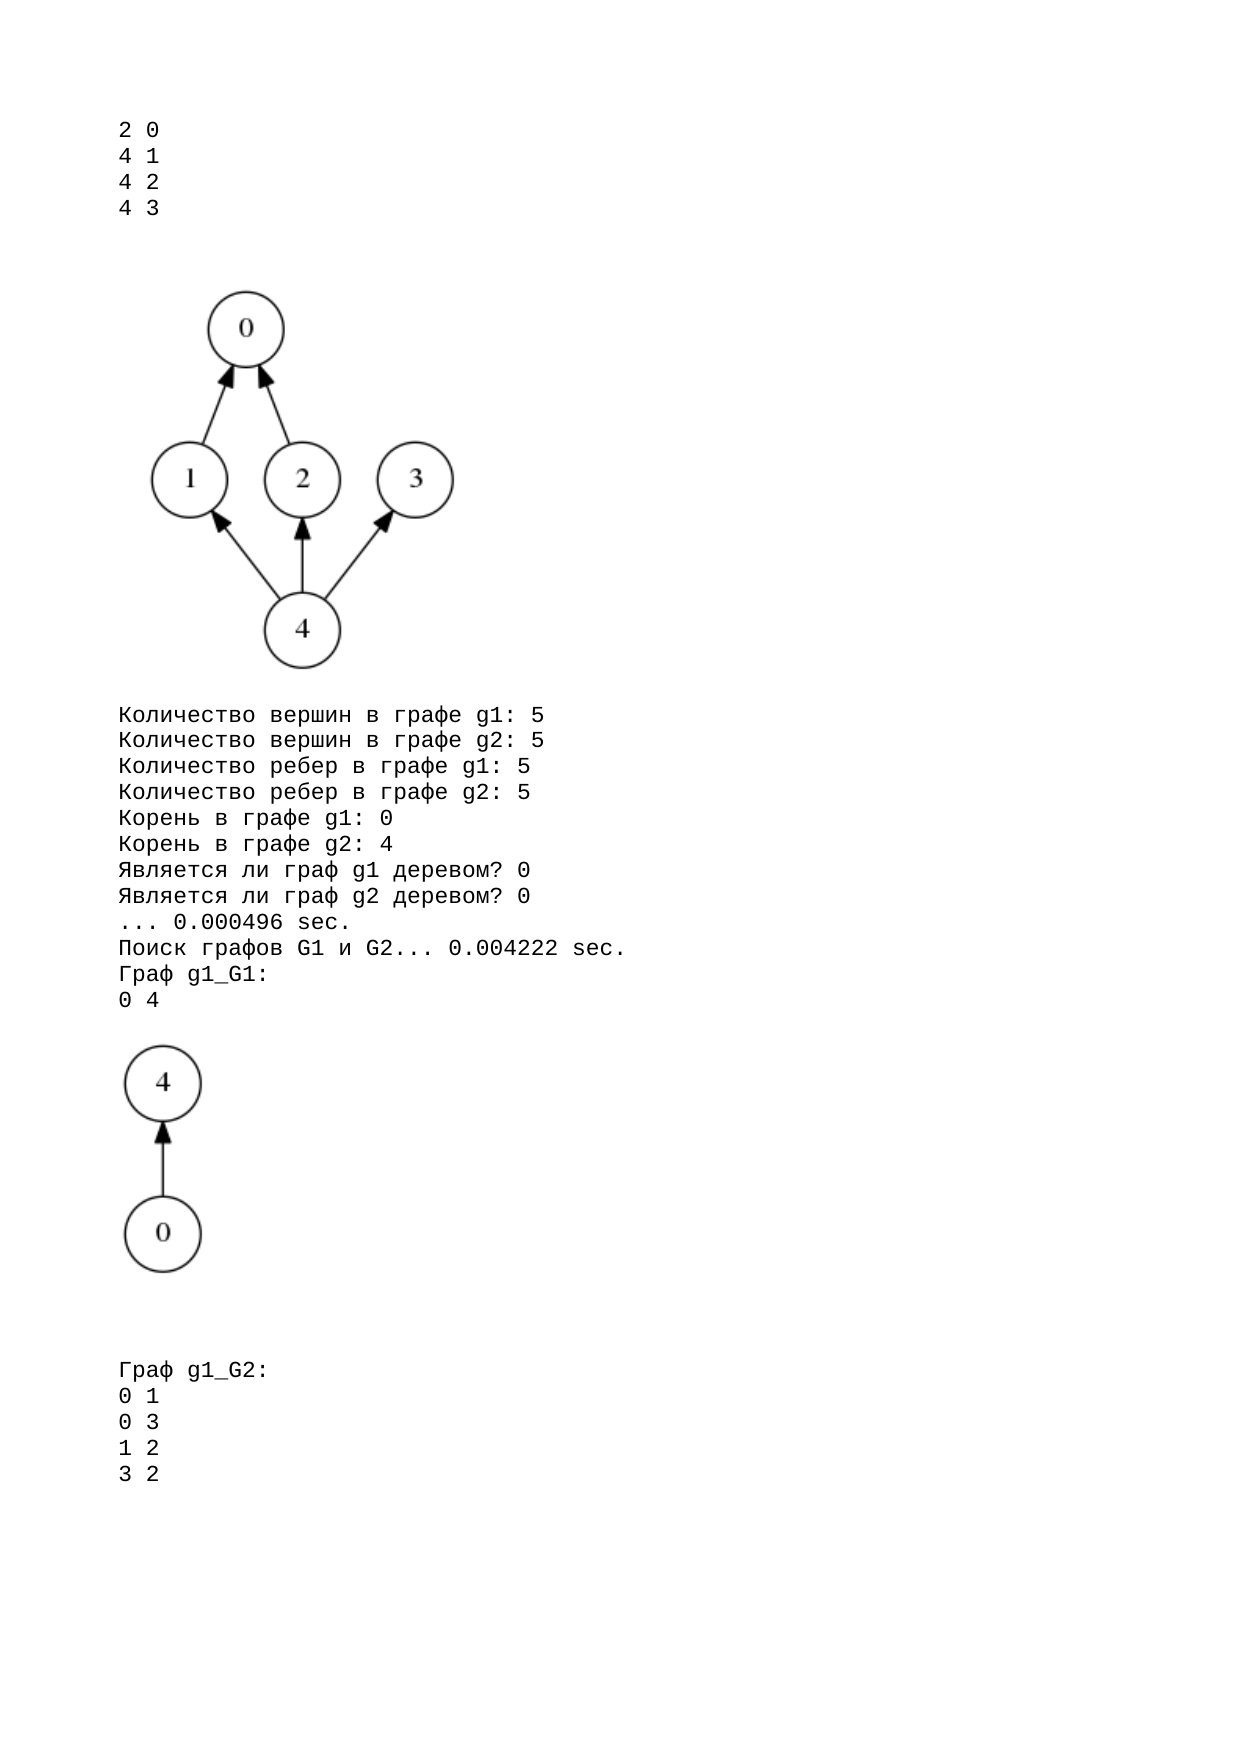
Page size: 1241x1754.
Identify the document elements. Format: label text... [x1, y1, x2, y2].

text 4 2 [118, 170, 1122, 196]
text 2 0 [118, 118, 1122, 144]
text ... 0.000496 sec. [118, 910, 1122, 936]
text 0 3 [118, 1410, 1122, 1436]
text Корень в графе g2: 4 [118, 833, 1122, 858]
text 0 1 [118, 1384, 1122, 1410]
picture [144, 284, 462, 677]
text Поиск графов G1 и G2... 0.004222 sec. [118, 936, 1122, 962]
text Является ли граф g2 деревом? 0 [118, 884, 1122, 910]
text Является ли граф g1 деревом? 0 [118, 858, 1122, 884]
text 0 4 [118, 988, 1122, 1014]
text 4 3 [118, 196, 1122, 222]
text Количество вершин в графе g1: 5 [118, 703, 1122, 729]
text Количество ребер в графе g2: 5 [118, 781, 1122, 807]
text Граф g1_G2: [118, 1358, 1122, 1384]
text Количество ребер в графе g1: 5 [118, 755, 1122, 781]
text 3 2 [118, 1462, 1122, 1488]
text 4 1 [118, 144, 1122, 170]
text Корень в графе g1: 0 [118, 807, 1122, 833]
picture [117, 1038, 210, 1281]
text Граф g1_G1: [118, 962, 1122, 988]
text Количество вершин в графе g2: 5 [118, 729, 1122, 755]
text 1 2 [118, 1436, 1122, 1462]
